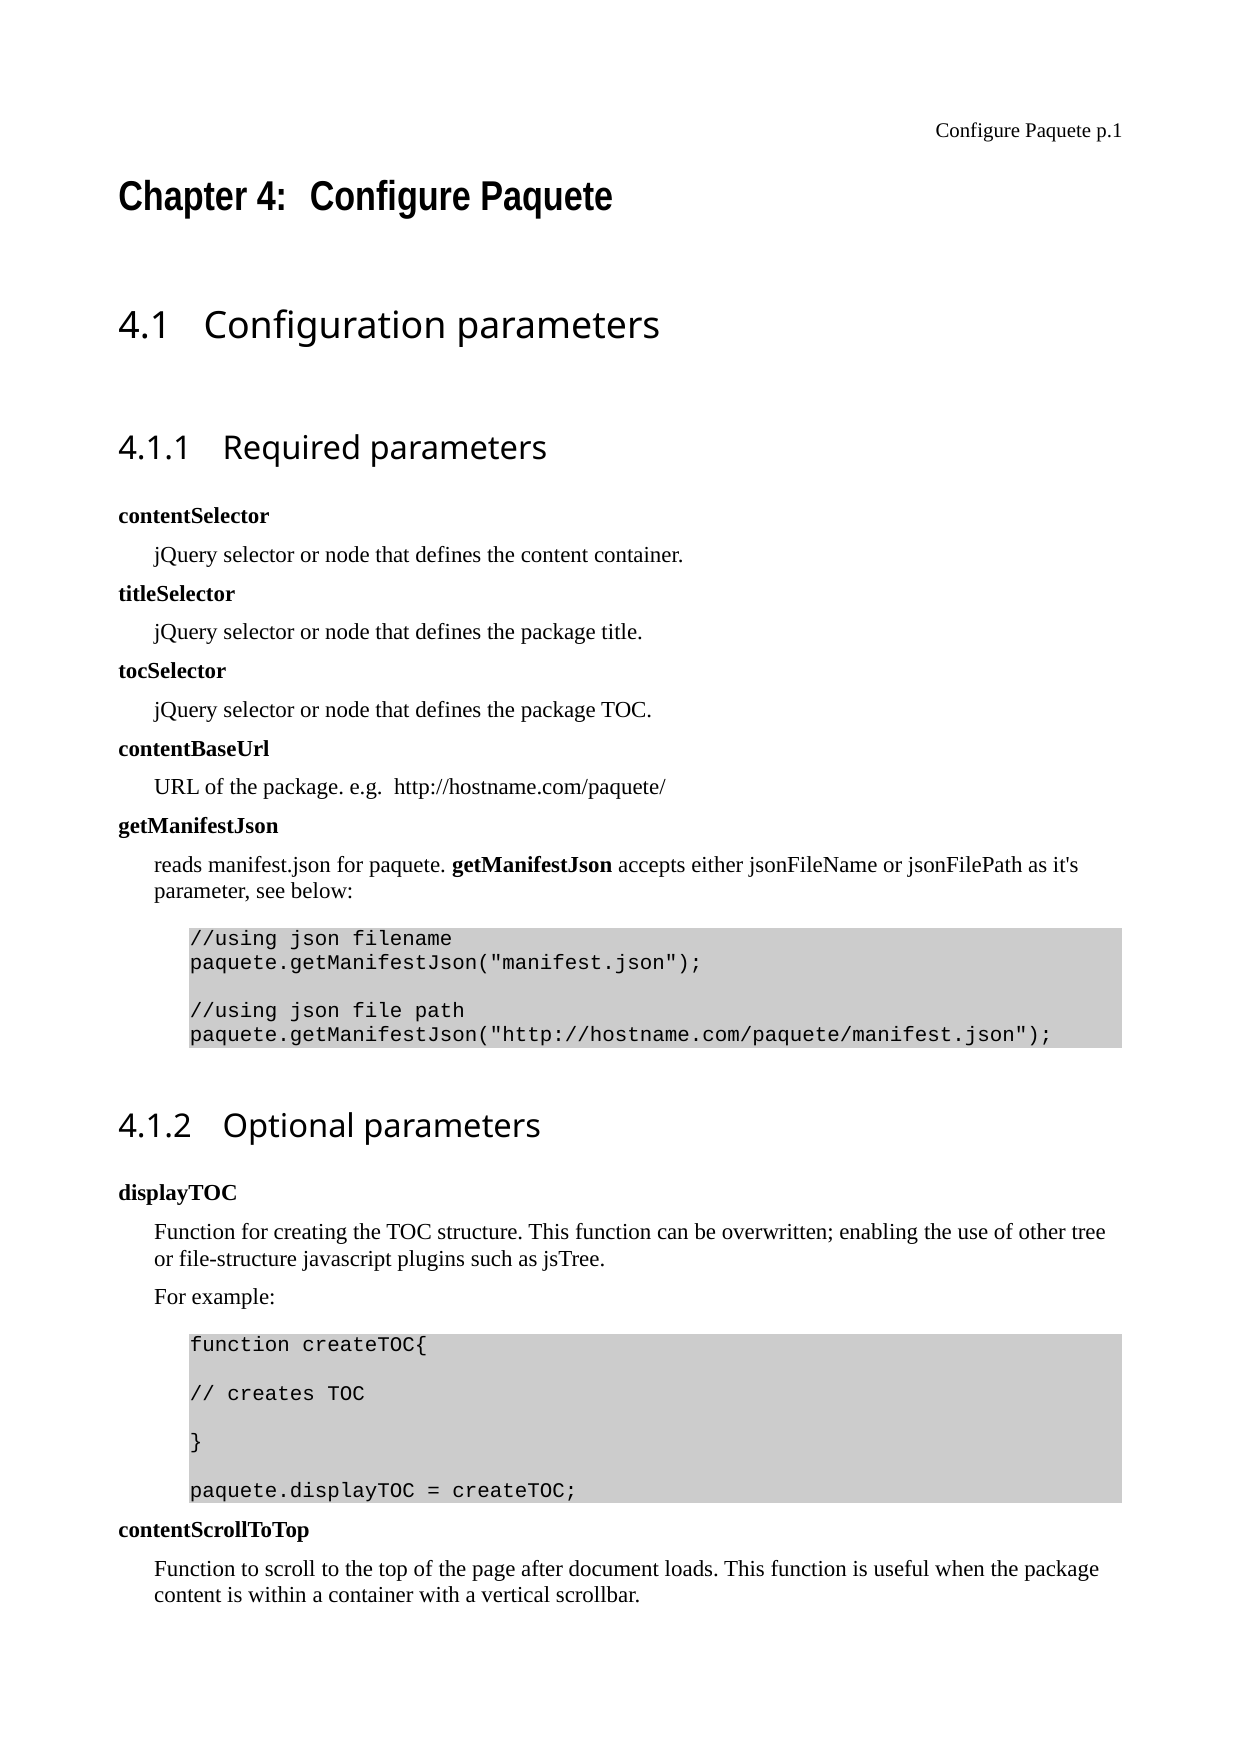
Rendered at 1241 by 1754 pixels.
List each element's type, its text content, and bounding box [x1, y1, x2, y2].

text jQuery selector or node that defines the package title. [154, 618, 1122, 645]
text contentSelector [118, 502, 1122, 528]
text // creates TOC [189, 1383, 1122, 1407]
subtitle Configuration parameters [118, 299, 1122, 350]
text contentBaseUrl [118, 734, 1122, 761]
text } [189, 1431, 1122, 1455]
title Configure Paquete [118, 172, 1122, 219]
text contentScrollToTop [118, 1516, 1122, 1542]
text paquete.displayTOC = createTOC; [189, 1480, 1122, 1503]
text reads manifest.json for paquete. getManifestJson accepts either jsonFileName or jsonFilePath as it's parameter, see below: [154, 851, 1122, 903]
subtitle Optional parameters [118, 1102, 1122, 1146]
text getManifestJson [118, 812, 1122, 838]
text jQuery selector or node that defines the package TOC. [154, 696, 1122, 722]
text displayTOC [118, 1179, 1122, 1206]
text For example: [154, 1283, 1122, 1310]
text tocSelector [118, 657, 1122, 683]
text function createTOC{ [189, 1334, 1122, 1358]
text //using json filename paquete.getManifestJson("manifest.json"); [189, 928, 1122, 976]
text Function to scroll to the top of the page after document loads. This function is useful when the package content is within a container with a vertical scrollbar. [154, 1554, 1122, 1607]
text URL of the package. e.g. http://hostname.com/paquete/ [154, 773, 1122, 800]
text Function for creating the TOC structure. This function can be overwritten; enabling the use of other tree or file-structure javascript plugins such as jsTree. [154, 1218, 1122, 1271]
text titleSelector [118, 579, 1122, 606]
text //using json file path paquete.getManifestJson("http://hostname.com/paquete/manifest.json"); [189, 1000, 1122, 1048]
subtitle Required parameters [118, 425, 1122, 469]
text jQuery selector or node that defines the content container. [154, 541, 1122, 567]
